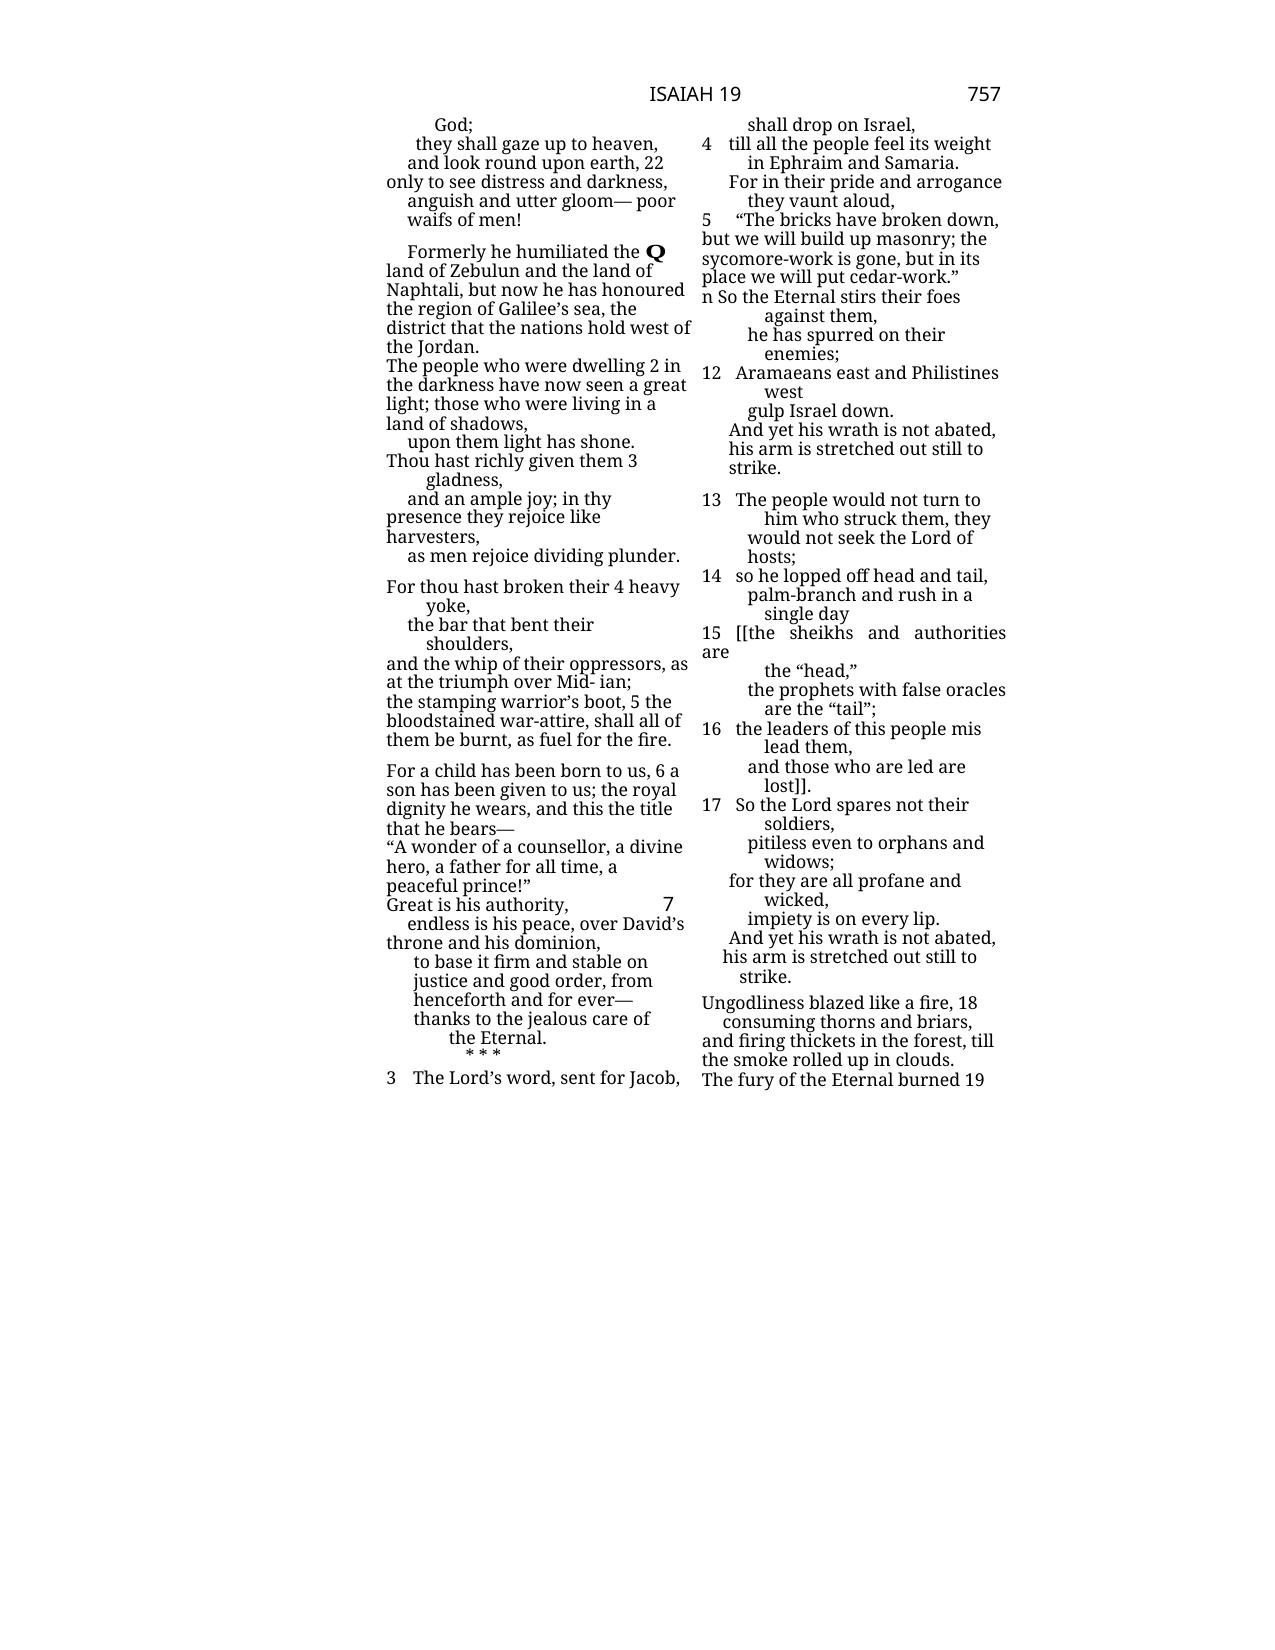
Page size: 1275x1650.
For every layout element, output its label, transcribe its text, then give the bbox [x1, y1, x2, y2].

text he has spurred on their enemies; [747, 326, 1006, 364]
text endless is his peace, over David’s throne and his dominion, [386, 915, 691, 953]
text For a child has been born to us, 6 a son has been given to us; the royal dignity he wears, and this the title that he bears— [386, 762, 691, 839]
text * * * [465, 1048, 691, 1066]
text west [747, 383, 1006, 402]
text pitiless even to orphans and widows; [747, 834, 1006, 872]
list The people would not turn to [702, 491, 1006, 510]
text for they are all profane and wicked, [729, 872, 1006, 910]
text The fury of the Eternal burned 19 [702, 1071, 1006, 1090]
list so he lopped off head and tail, [702, 567, 1006, 586]
text God; [434, 116, 691, 135]
text Great is his authority, 7 [386, 896, 691, 915]
list [[the sheikhs and authorities are [702, 624, 1006, 662]
text the “head,” [747, 662, 1006, 682]
text upon them light has shone. [386, 434, 691, 453]
text in Ephraim and Samaria. [747, 154, 1006, 173]
text gulp Israel down. [747, 402, 1006, 421]
text soldiers, [747, 815, 1006, 834]
text shall drop on Israel, [747, 116, 1006, 135]
text him who struck them, they would not seek the Lord of hosts; [747, 510, 1006, 567]
text Ungodliness blazed like a fire, 18 consuming thorns and briars, [702, 994, 1006, 1033]
text anguish and utter gloom— poor waifs of men! [407, 192, 691, 231]
text the prophets with false oracles are the “tail”; [747, 682, 1006, 720]
text palm-branch and rush in a single day [747, 586, 1006, 624]
text For thou hast broken their 4 heavy yoke, [386, 578, 691, 617]
text to base it firm and stable on justice and good order, from henceforth and for ever— thanks to the jealous care of [413, 953, 691, 1029]
text his arm is stretched out still to strike. [722, 948, 1006, 987]
text shoulders, [426, 636, 691, 655]
text and the whip of their oppressors, as at the triumph over Mid- ian; [386, 655, 691, 693]
text impiety is on every lip. [747, 910, 1006, 929]
text and look round upon earth, 22 only to see distress and dark­ness, [386, 154, 691, 192]
text lead them, [747, 739, 1006, 758]
text n So the Eternal stirs their foes against them, [702, 288, 1006, 326]
text For in their pride and arrogance they vaunt aloud, [729, 173, 1006, 212]
text Formerly he humiliated the q land of Zebulun and the land of Naphtali, but now he has hon­oured the region of Galilee’s sea, the district that the nations hold west of the Jordan. [386, 243, 691, 357]
text the Eternal. [432, 1029, 691, 1048]
list “The bricks have broken down, but we will build up masonry; the sycomore-work is gone, but in its place we will put cedar-work.” [702, 212, 1006, 288]
text they shall gaze up to heaven, [415, 135, 691, 154]
text “A wonder of a counsellor, a divine hero, a father for all time, a peaceful prince!” [386, 839, 691, 896]
text as men rejoice dividing plunder. [407, 547, 691, 566]
list the leaders of this people mis­ [702, 720, 1006, 739]
text the stamping warrior’s boot, 5 the bloodstained war-attire, shall all of them be burnt, as fuel for the fire. [386, 693, 691, 750]
text and those who are led are lost]]. [747, 758, 1006, 796]
text and an ample joy; in thy presence they rejoice like harvesters, [386, 490, 691, 547]
list till all the people feel its weight [702, 135, 1006, 154]
text The people who were dwelling 2 in the darkness have now seen a great light; those who were living in a land of shadows, [386, 357, 691, 434]
text the bar that bent their [386, 617, 691, 636]
text and firing thickets in the forest, till the smoke rolled up in clouds. [702, 1033, 1006, 1071]
text And yet his wrath is not abated, [729, 929, 1006, 948]
text And yet his wrath is not abated, his arm is stretched out still to strike. [729, 421, 1006, 478]
text Thou hast richly given them 3 gladness, [386, 453, 691, 490]
list Aramaeans east and Philistines [702, 364, 1006, 383]
list The Lord’s word, sent for Jacob, [386, 1069, 691, 1088]
list So the Lord spares not their [702, 796, 1006, 815]
